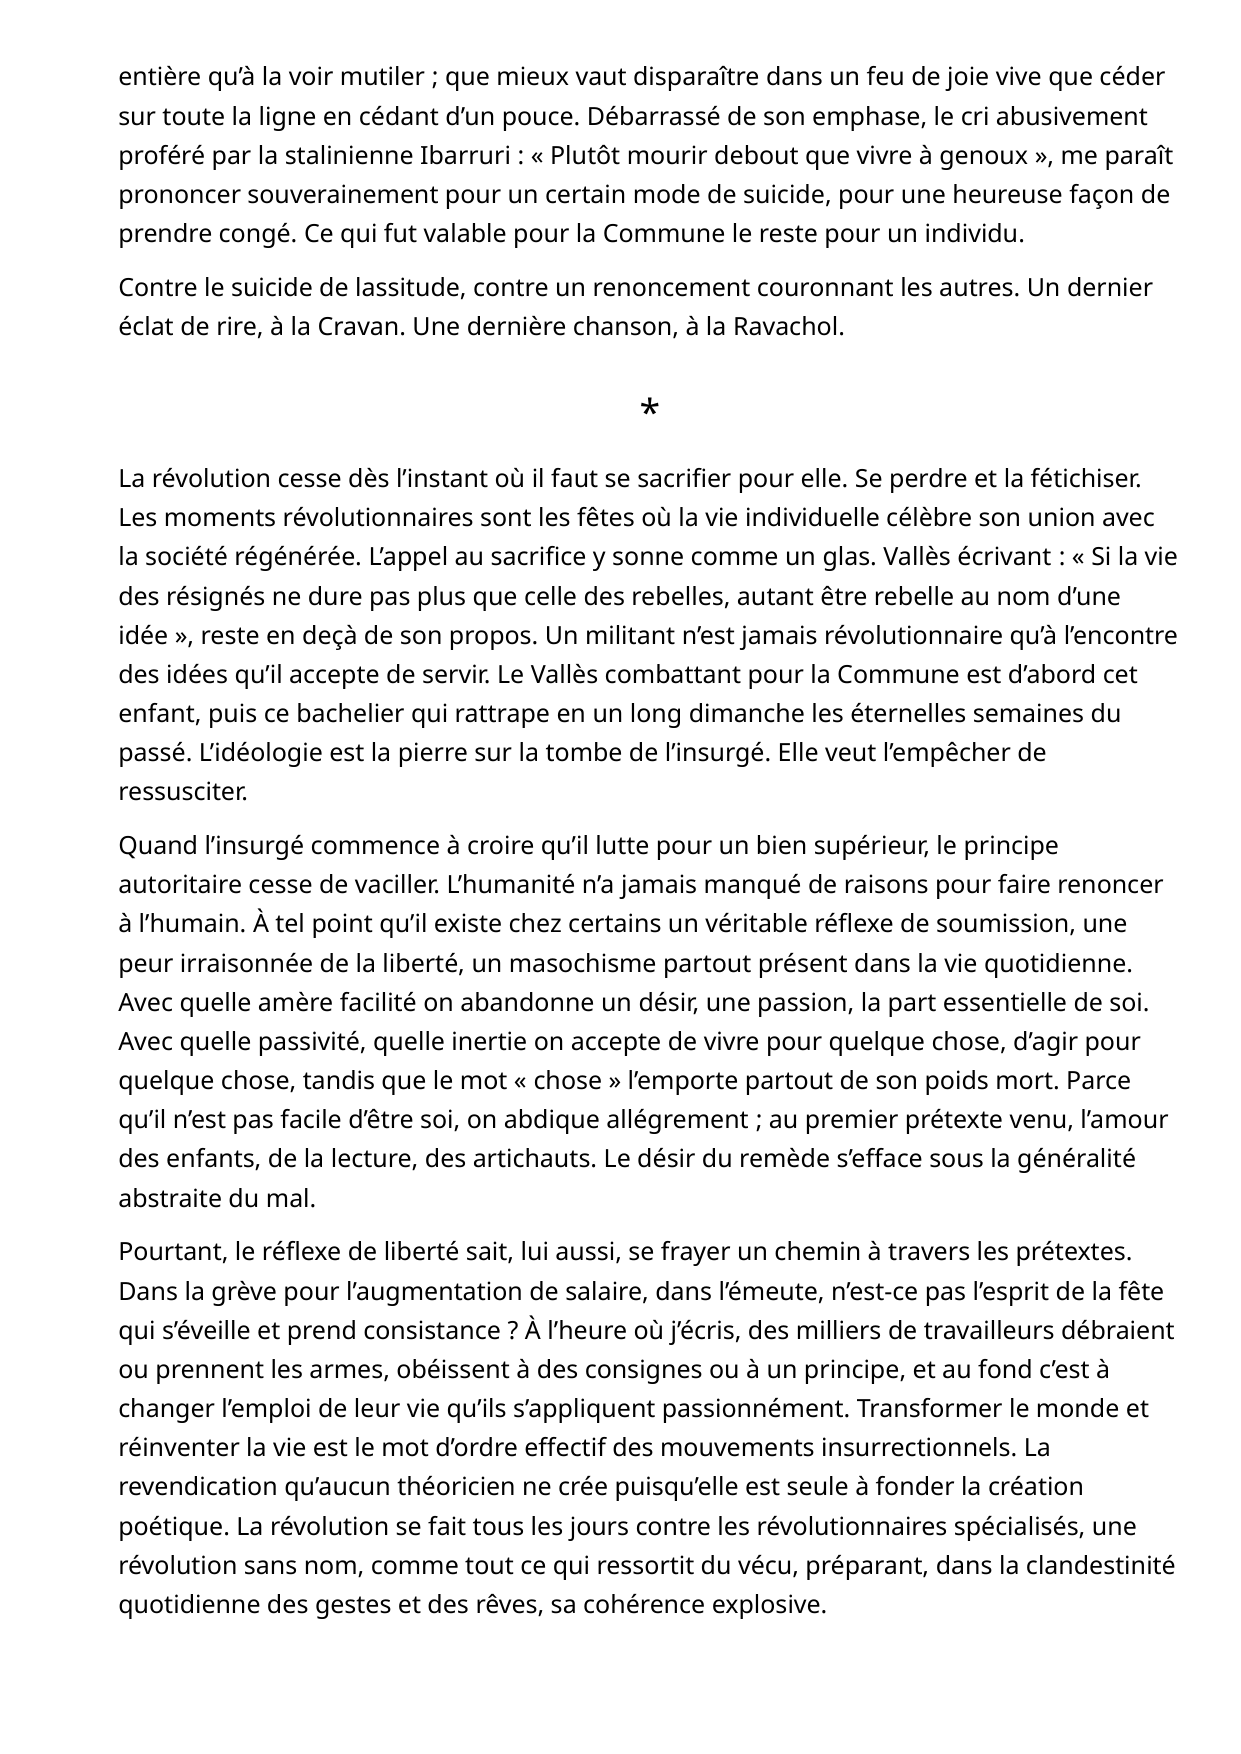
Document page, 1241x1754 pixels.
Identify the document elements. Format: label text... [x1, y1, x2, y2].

text Contre le suicide de lassitude, contre un renoncement couronnant les autres. Un dernier éclat de rire, à la Cravan. Une dernière chanson, à la Ravachol. [118, 269, 1181, 343]
text La révolution cesse dès l’instant où il faut se sacrifier pour elle. Se perdre et la fétichiser. Les moments révolutionnaires sont les fêtes où la vie individuelle célèbre son union avec la société régénérée. L’appel au sacrifice y sonne comme un glas. Vallès écrivant : « Si la vie des résignés ne dure pas plus que celle des rebelles, autant être rebelle au nom d’une idée », reste en deçà de son propos. Un militant n’est jamais révolutionnaire qu’à l’encontre des idées qu’il accepte de servir. Le Vallès combattant pour la Commune est d’abord cet enfant, puis ce bachelier qui rattrape en un long dimanche les éternelles semaines du passé. L’idéologie est la pierre sur la tombe de l’insurgé. Elle veut l’empêcher de ressusciter. [118, 461, 1181, 808]
text Pourtant, le réflexe de liberté sait, lui aussi, se frayer un chemin à travers les prétextes. Dans la grève pour l’augmentation de salaire, dans l’émeute, n’est-ce pas l’esprit de la fête qui s’éveille et prend consistance ? À l’heure où j’écris, des milliers de travailleurs débraient ou prennent les armes, obéissent à des consignes ou à un principe, et au fond c’est à changer l’emploi de leur vie qu’ils s’appliquent passionnément. Transformer le monde et réinventer la vie est le mot d’ordre effectif des mouvements insurrectionnels. La revendication qu’aucun théoricien ne crée puisqu’elle est seule à fonder la création poétique. La révolution se fait tous les jours contre les révolutionnaires spécialisés, une révolution sans nom, comme tout ce qui ressortit du vécu, préparant, dans la clandestinité quotidienne des gestes et des rêves, sa cohérence explosive. [118, 1234, 1181, 1621]
text entière qu’à la voir mutiler ; que mieux vaut disparaître dans un feu de joie vive que céder sur toute la ligne en cédant d’un pouce. Débarrassé de son emphase, le cri abusivement proféré par la stalinienne Ibarruri : « Plutôt mourir debout que vivre à genoux », me paraît prononcer souverainement pour un certain mode de suicide, pour une heureuse façon de prendre congé. Ce qui fut valable pour la Commune le reste pour un individu. [118, 59, 1181, 250]
text Quand l’insurgé commence à croire qu’il lutte pour un bien supérieur, le principe autoritaire cesse de vaciller. L’humanité n’a jamais manqué de raisons pour faire renoncer à l’humain. À tel point qu’il existe chez certains un véritable réflexe de soumission, une peur irraisonnée de la liberté, un masochisme partout présent dans la vie quotidienne. Avec quelle amère facilité on abandonne un désir, une passion, la part essentielle de soi. Avec quelle passivité, quelle inertie on accepte de vivre pour quelque chose, d’agir pour quelque chose, tandis que le mot « chose » l’emporte partout de son poids mort. Parce qu’il n’est pas facile d’être soi, on abdique allégrement ; au premier prétexte venu, l’amour des enfants, de la lecture, des artichauts. Le désir du remède s’efface sous la généralité abstraite du mal. [118, 828, 1181, 1214]
text * [118, 386, 1181, 437]
